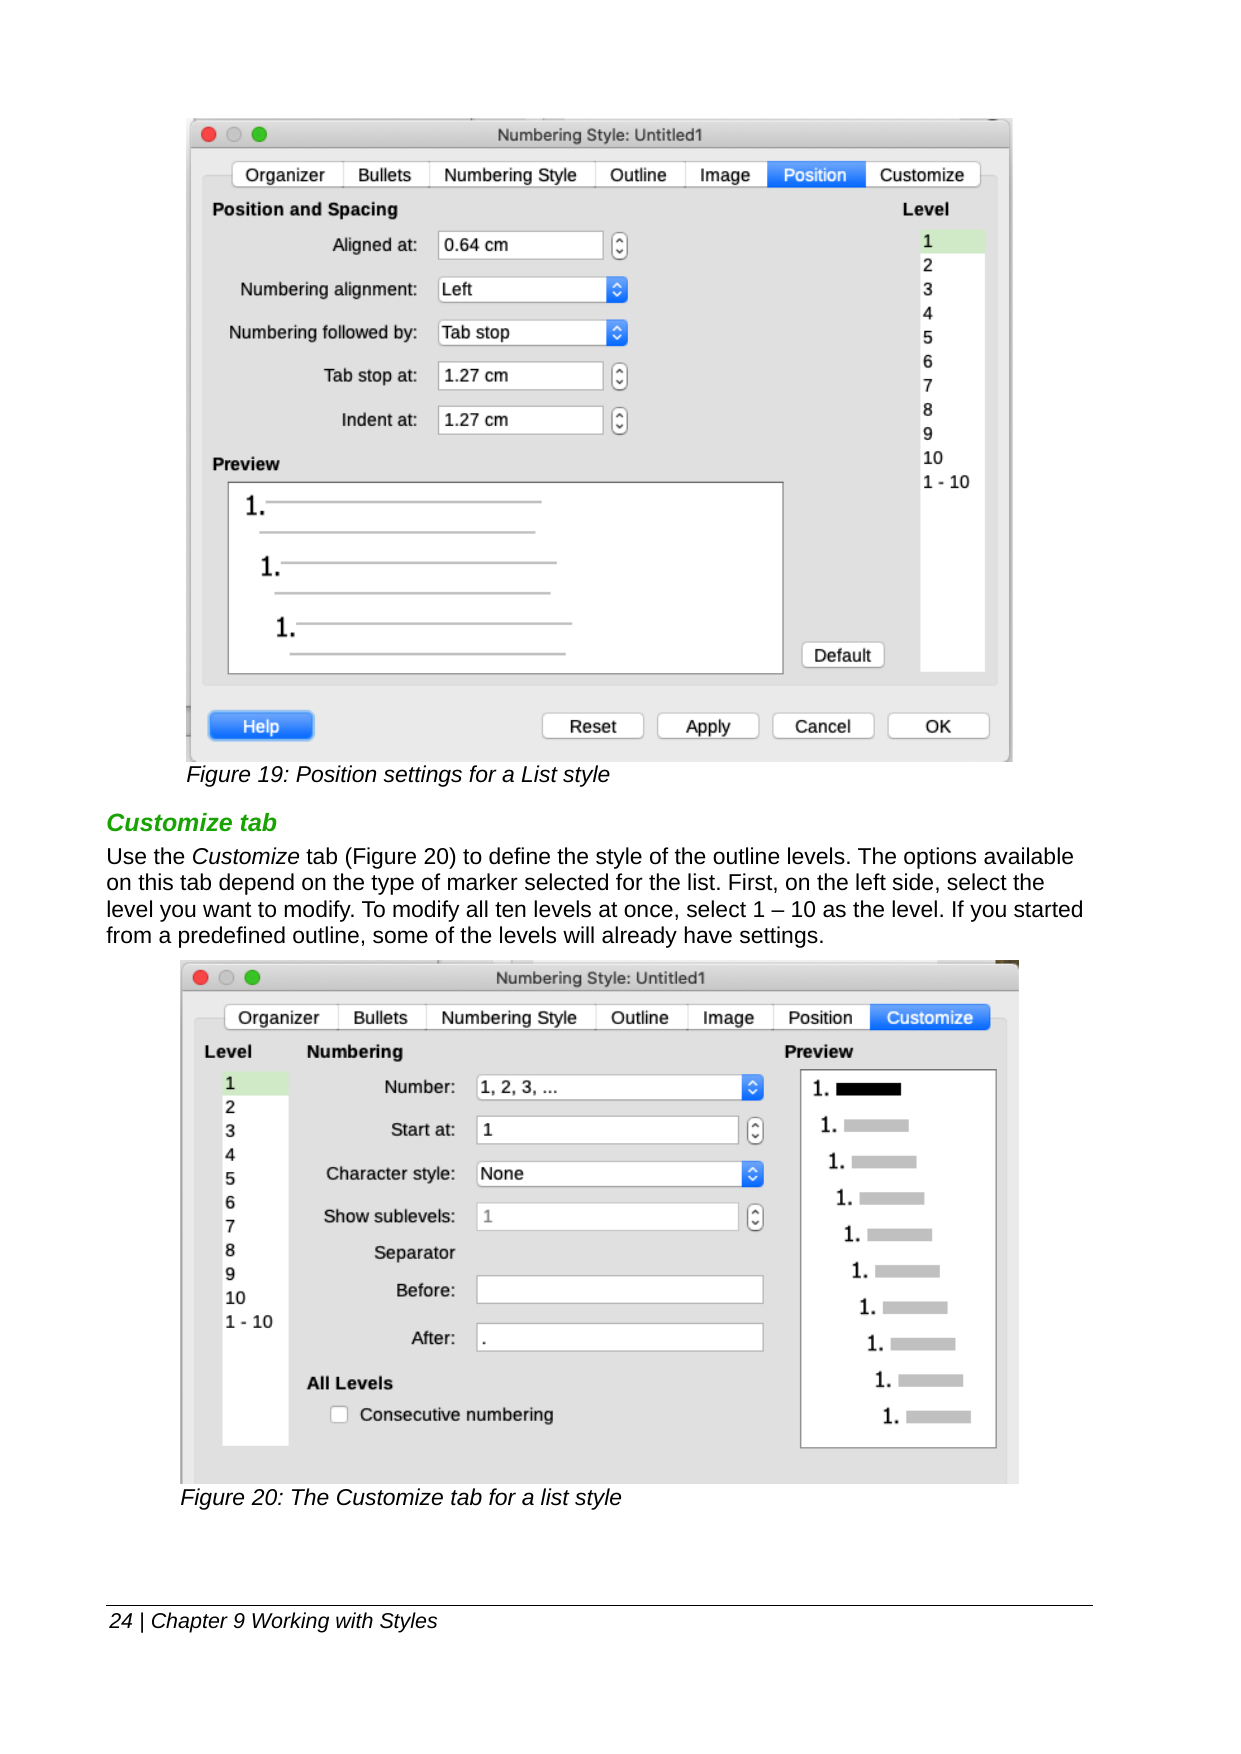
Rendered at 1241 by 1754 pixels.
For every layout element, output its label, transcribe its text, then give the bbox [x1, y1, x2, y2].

text Figure 20: The Customize tab for a list style [180, 1484, 1019, 1510]
text Use the Customize tab (Figure 20) to define the style of the outline levels. The options available on this tab depend on the type of marker selected for the list. First, on the left side, select the level you want to modify. To modify all ten levels at once, select 1 – 10 as the level. If you started from a predefined outline, some of the levels will already have settings. [106, 843, 1093, 948]
picture [180, 960, 1019, 1484]
subtitle Customize tab [106, 808, 1093, 837]
picture [186, 118, 1013, 762]
text Figure 19: Position settings for a List style [186, 762, 1013, 788]
